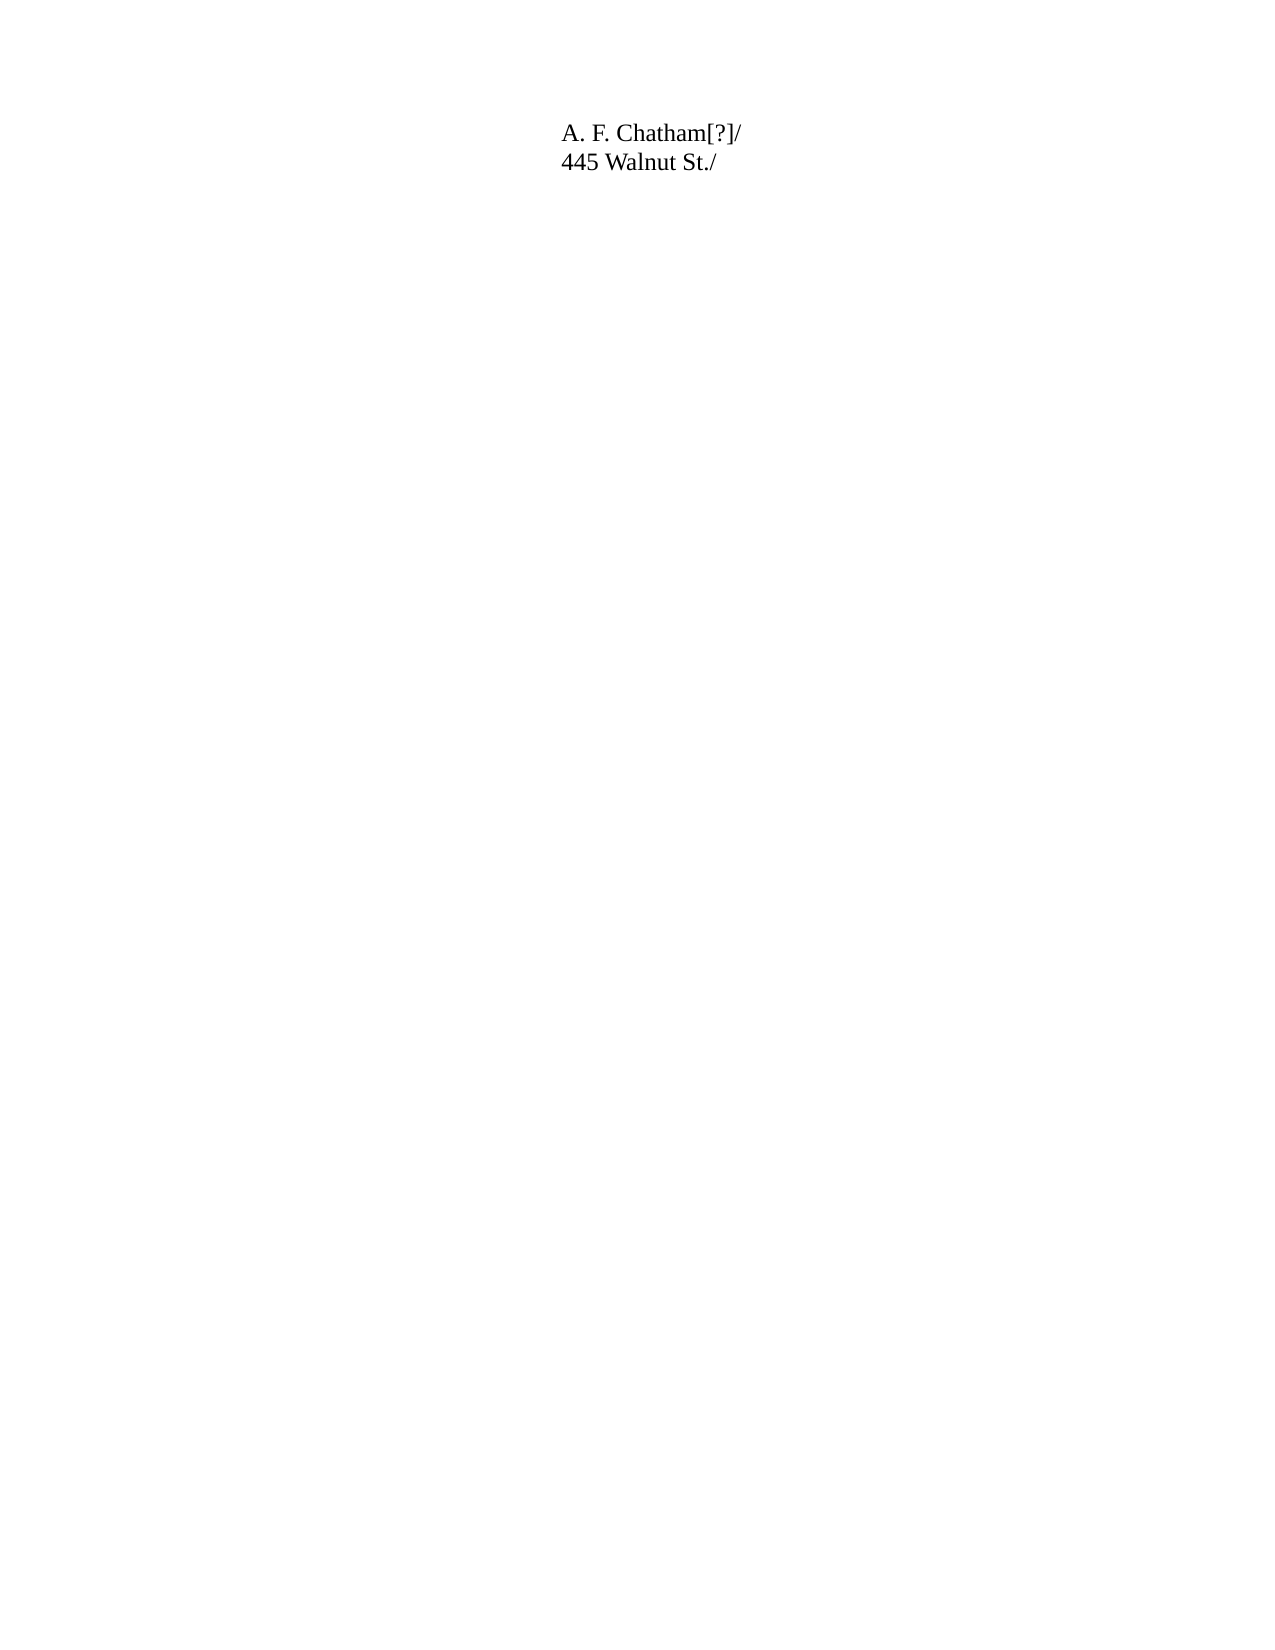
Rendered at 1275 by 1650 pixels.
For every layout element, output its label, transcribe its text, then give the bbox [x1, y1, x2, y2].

text 445 Walnut St./ [118, 147, 1157, 176]
text A. F. Chatham[?]/ [118, 118, 1157, 147]
